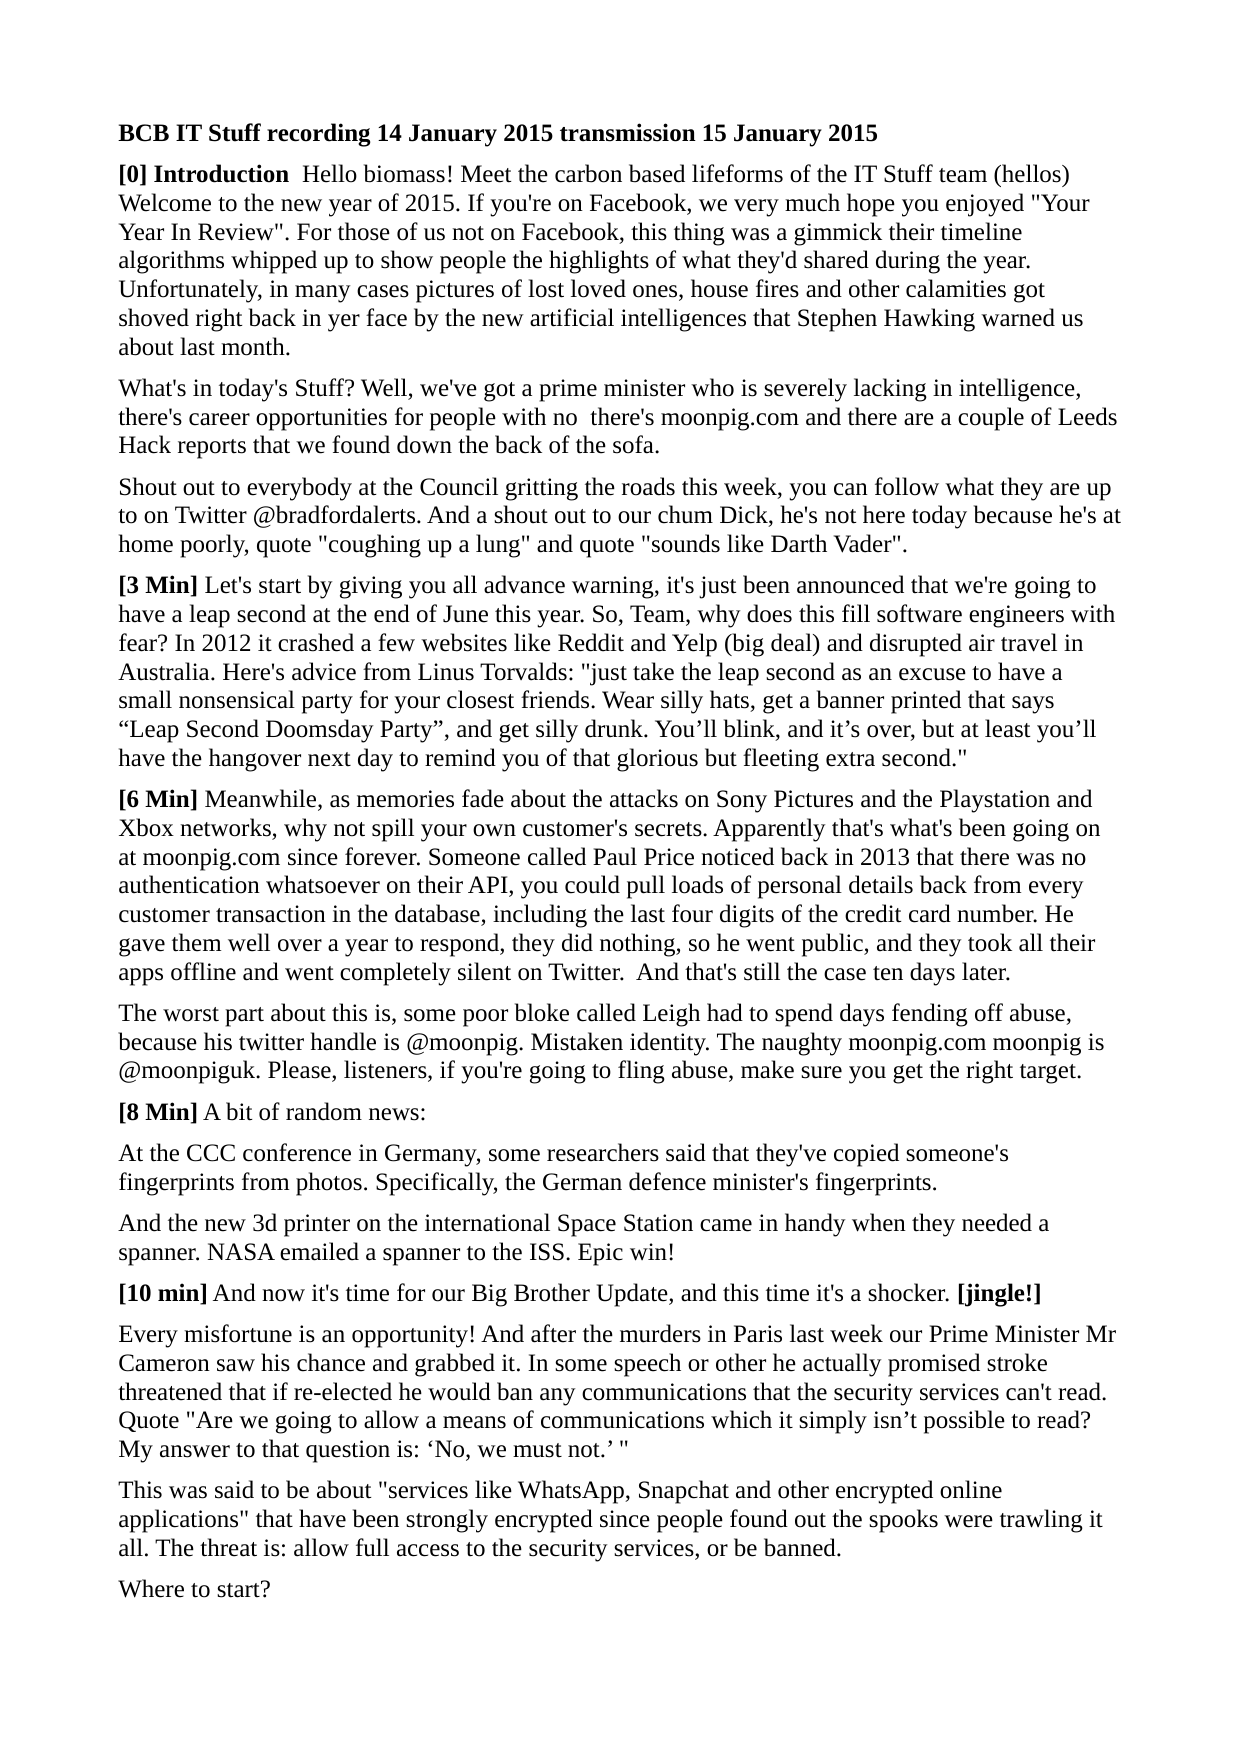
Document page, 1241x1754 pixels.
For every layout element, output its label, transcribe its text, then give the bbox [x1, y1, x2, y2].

text At the CCC conference in Germany, some researchers said that they've copied someone's fingerprints from photos. Specifically, the German defence minister's fingerprints. [118, 1138, 1122, 1196]
text And the new 3d printer on the international Space Station came in handy when they needed a spanner. NASA emailed a spanner to the ISS. Epic win! [118, 1208, 1122, 1266]
text [0] Introduction Hello biomass! Meet the carbon based lifeforms of the IT Stuff team (hellos) Welcome to the new year of 2015. If you're on Facebook, we very much hope you enjoyed "Your Year In Review". For those of us not on Facebook, this thing was a gimmick their timeline algorithms whipped up to show people the highlights of what they'd shared during the year. Unfortunately, in many cases pictures of lost loved ones, house fires and other calamities got shoved right back in yer face by the new artificial intelligences that Stephen Hawking warned us about last month. [118, 159, 1122, 361]
text Where to start? [118, 1574, 1122, 1603]
text What's in today's Stuff? Well, we've got a prime minister who is severely lacking in intelligence, there's career opportunities for people with no there's moonpig.com and there are a couple of Leeds Hack reports that we found down the back of the sofa. [118, 373, 1122, 459]
text Shout out to everybody at the Council gritting the roads this week, you can follow what they are up to on Twitter @bradfordalerts. And a shout out to our chum Dick, he's not here today because he's at home poorly, quote "coughing up a lung" and quote "sounds like Darth Vader". [118, 472, 1122, 558]
text This was said to be about "services like WhatsApp, Snapchat and other encrypted online applications" that have been strongly encrypted since people found out the spooks were trawling it all. The threat is: allow full access to the security services, or be banned. [118, 1476, 1122, 1562]
text [6 Min] Meanwhile, as memories fade about the attacks on Sony Pictures and the Playstation and Xbox networks, why not spill your own customer's secrets. Apparently that's what's been going on at moonpig.com since forever. Someone called Paul Price noticed back in 2013 that there was no authentication whatsoever on their API, you could pull loads of personal details back from every customer transaction in the database, including the last four digits of the credit card number. He gave them well over a year to respond, they did nothing, so he went public, and they took all their apps offline and went completely silent on Twitter. And that's still the case ten days later. [118, 784, 1122, 986]
text [3 Min] Let's start by giving you all advance warning, it's just been announced that we're going to have a leap second at the end of June this year. So, Team, why does this fill software engineers with fear? In 2012 it crashed a few websites like Reddit and Yelp (big deal) and disrupted air travel in Australia. Here's advice from Linus Torvalds: "just take the leap second as an excuse to have a small nonsensical party for your closest friends. Wear silly hats, get a banner printed that says “Leap Second Doomsday Party”, and get silly drunk. You’ll blink, and it’s over, but at least you’ll have the hangover next day to remind you of that glorious but fleeting extra second." [118, 571, 1122, 772]
text Every misfortune is an opportunity! And after the murders in Paris last week our Prime Minister Mr Cameron saw his chance and grabbed it. In some speech or other he actually promised stroke threatened that if re-elected he would ban any communications that the security services can't read. Quote "Are we going to allow a means of communications which it simply isn’t possible to read? My answer to that question is: ‘No, we must not.’ " [118, 1319, 1122, 1463]
text [10 min] And now it's time for our Big Brother Update, and this time it's a shocker. [jingle!] [118, 1278, 1122, 1307]
text BCB IT Stuff recording 14 January 2015 transmission 15 January 2015 [118, 118, 1122, 147]
text The worst part about this is, some poor bloke called Leigh had to spend days fending off abuse, because his twitter handle is @moonpig. Mistaken identity. The naughty moonpig.com moonpig is @moonpiguk. Please, listeners, if you're going to fling abuse, make sure you get the right target. [118, 998, 1122, 1084]
text [8 Min] A bit of random news: [118, 1097, 1122, 1126]
